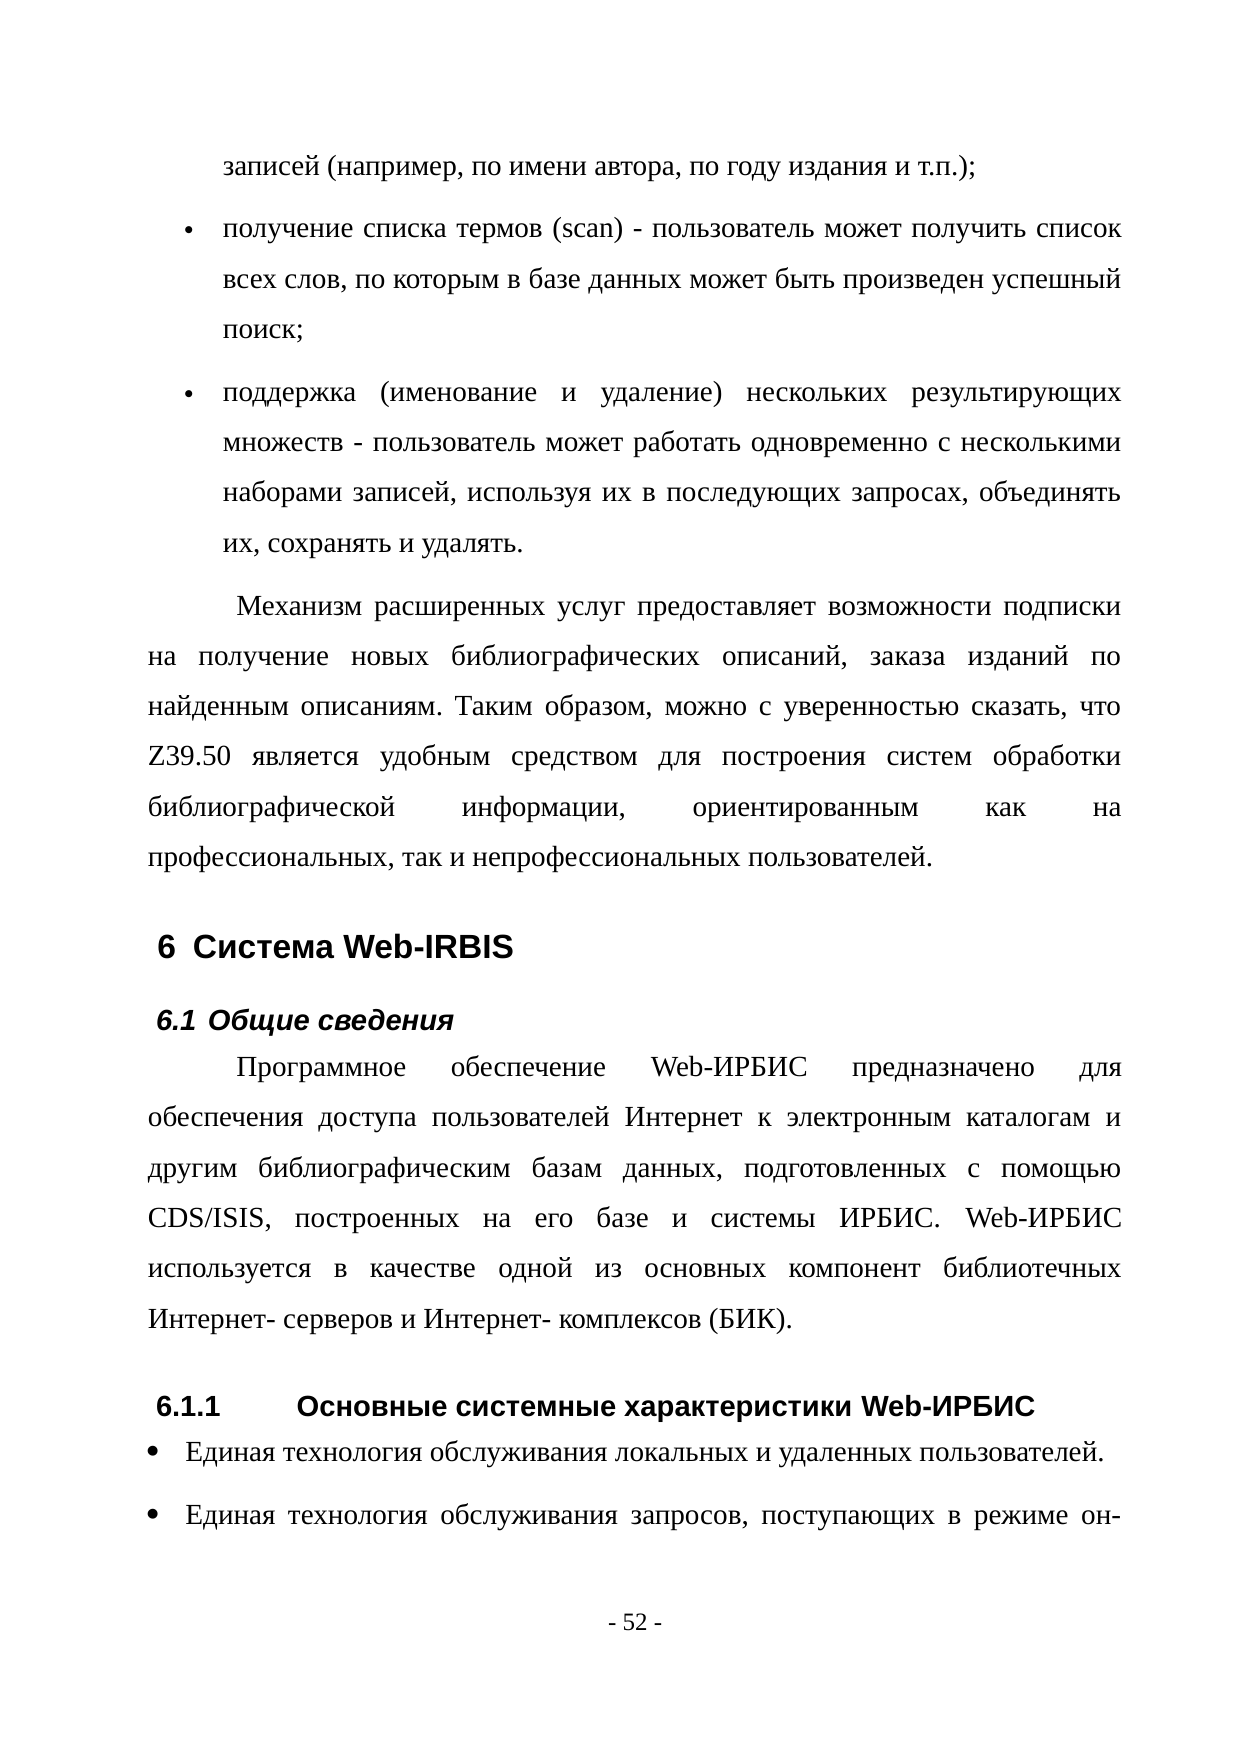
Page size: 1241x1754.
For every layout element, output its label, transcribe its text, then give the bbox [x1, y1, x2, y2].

list записей (например, по имени автора, по году издания и т.п.); [185, 148, 1122, 181]
subtitle Основные системные характеристики Web-ИРБИС [148, 1388, 1122, 1422]
list Единая технология обслуживания запросов, поступающих в режиме он- [148, 1497, 1122, 1531]
text Механизм расширенных услуг предоставляет возможности подписки на получение новых библиографических описаний, заказа изданий по найденным описаниям. Таким образом, можно с уверенностью сказать, что Z39.50 является удобным средством для построения систем обработки библиографической информации, ориентированным как на профессиональных, так и непрофессиональных пользователей. [148, 588, 1122, 873]
list поддержка (именование и удаление) нескольких результирующих множеств - пользователь может работать одновременно с несколькими наборами записей, используя их в последующих запросах, объединять их, сохранять и удалять. [185, 374, 1122, 558]
list Единая технология обслуживания локальных и удаленных пользователей. [148, 1434, 1122, 1468]
subtitle Общие сведения [148, 1003, 1122, 1037]
subtitle Система Web-IRBIS [148, 927, 1122, 966]
list получение списка термов (scan) - пользователь может получить список всех слов, по которым в базе данных может быть произведен успешный поиск; [185, 210, 1122, 344]
text Программное обеспечение Web-ИРБИС предназначено для обеспечения доступа пользователей Интернет к электронным каталогам и другим библиографическим базам данных, подготовленных с помощью CDS/ISIS, построенных на его базе и системы ИРБИС. Web-ИРБИС используется в качестве одной из основных компонент библиотечных Интернет- серверов и Интернет- комплексов (БИК). [148, 1049, 1122, 1334]
